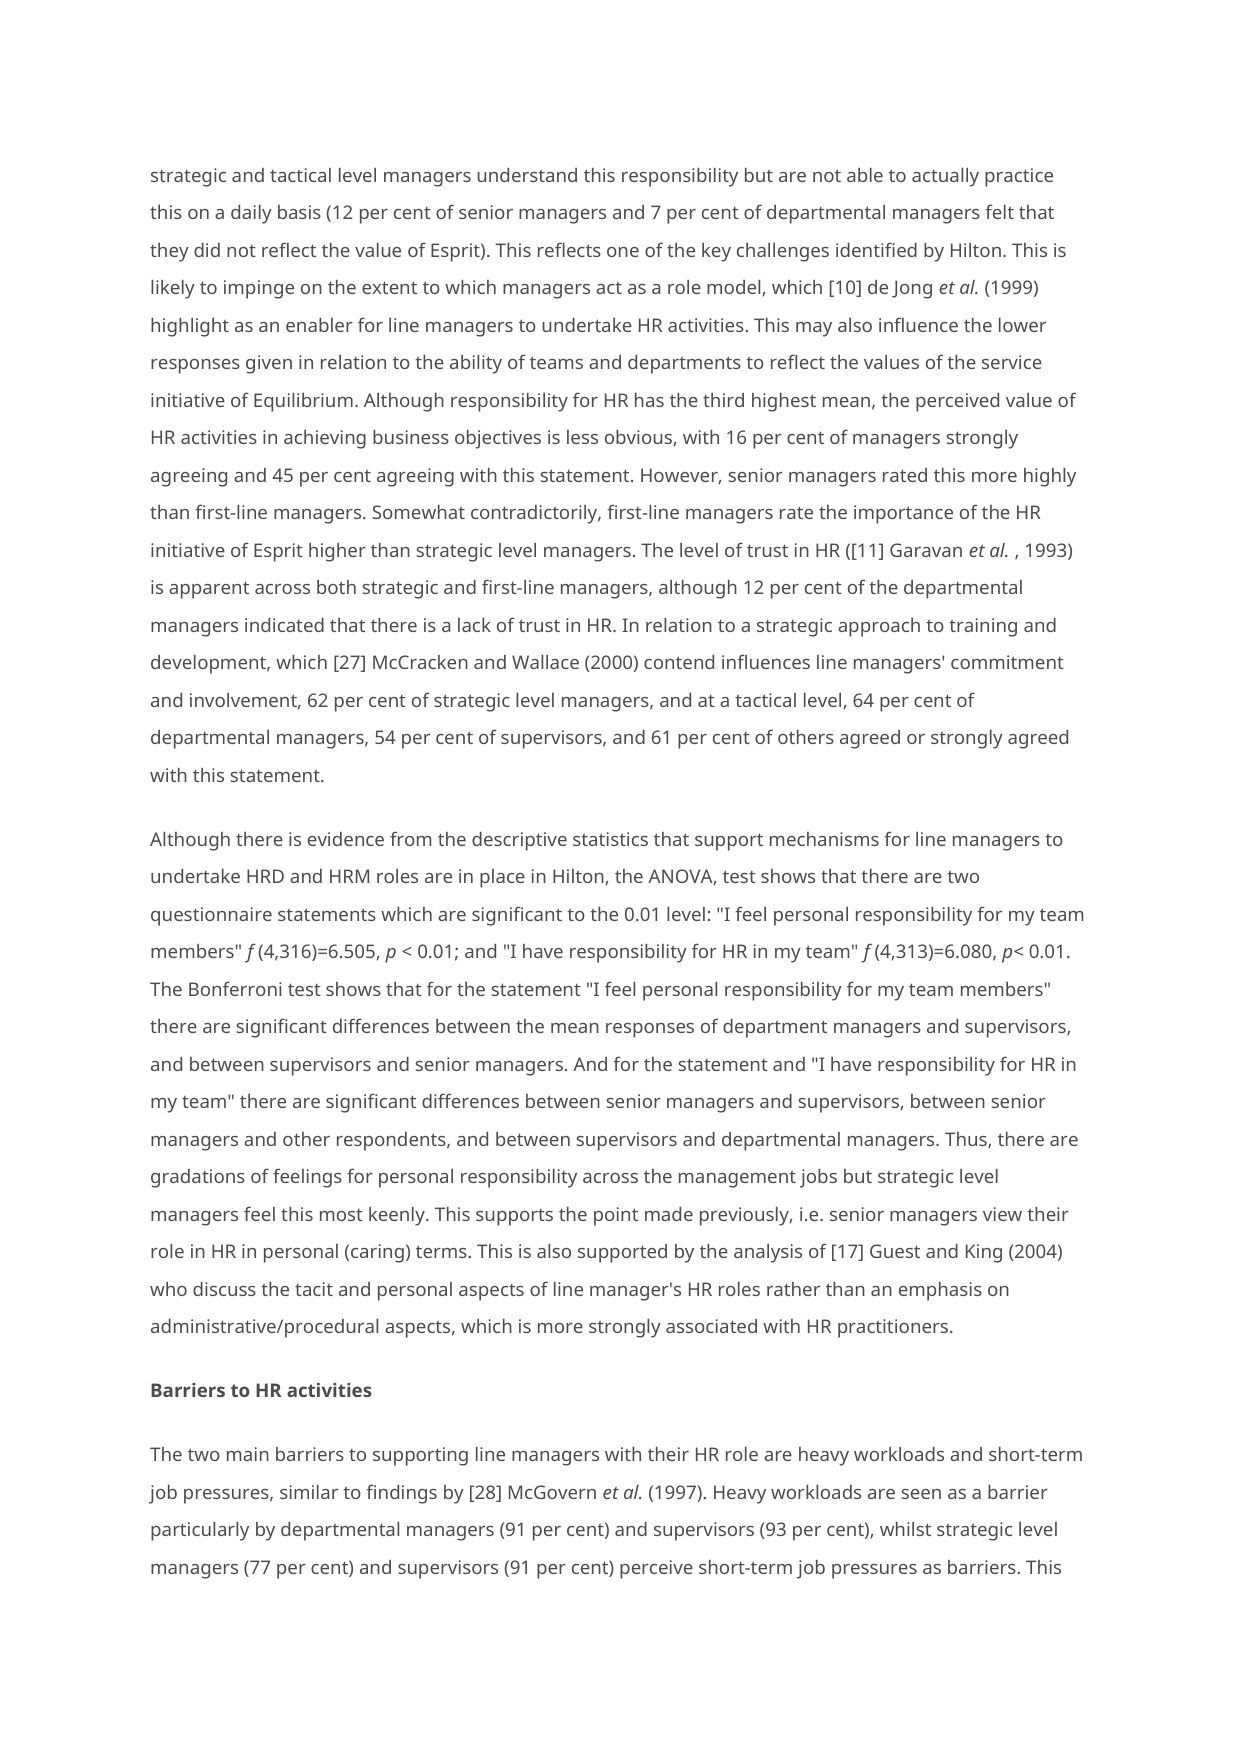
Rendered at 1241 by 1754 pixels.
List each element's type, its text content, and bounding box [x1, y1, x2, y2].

text Although there is evidence from the descriptive statistics that support mechanisms for line managers to undertake HRD and HRM roles are in place in Hilton, the ANOVA, test shows that there are two questionnaire statements which are significant to the 0.01 level: "I feel personal responsibility for my team members" f (4,316)=6.505, p < 0.01; and "I have responsibility for HR in my team" f (4,313)=6.080, p< 0.01. The Bonferroni test shows that for the statement "I feel personal responsibility for my team members" there are significant differences between the mean responses of department managers and supervisors, and between supervisors and senior managers. And for the statement and "I have responsibility for HR in my team" there are significant differences between senior managers and supervisors, between senior managers and other respondents, and between supervisors and departmental managers. Thus, there are gradations of feelings for personal responsibility across the management jobs but strategic level managers feel this most keenly. This supports the point made previously, i.e. senior managers view their role in HR in personal (caring) terms. This is also supported by the analysis of [17] Guest and King (2004) who discuss the tacit and personal aspects of line manager's HR roles rather than an emphasis on administrative/procedural aspects, which is more strongly associated with HR practitioners. [150, 814, 1090, 1339]
text strategic and tactical level managers understand this responsibility but are not able to actually practice this on a daily basis (12 per cent of senior managers and 7 per cent of departmental managers felt that they did not reflect the value of Esprit). This reflects one of the key challenges identified by Hilton. This is likely to impinge on the extent to which managers act as a role model, which [10] de Jong et al. (1999) highlight as an enabler for line managers to undertake HR activities. This may also influence the lower responses given in relation to the ability of teams and departments to reflect the values of the service initiative of Equilibrium. Although responsibility for HR has the third highest mean, the perceived value of HR activities in achieving business objectives is less obvious, with 16 per cent of managers strongly agreeing and 45 per cent agreeing with this statement. However, senior managers rated this more highly than first-line managers. Somewhat contradictorily, first-line managers rate the importance of the HR initiative of Esprit higher than strategic level managers. The level of trust in HR ([11] Garavan et al. , 1993) is apparent across both strategic and first-line managers, although 12 per cent of the departmental managers indicated that there is a lack of trust in HR. In relation to a strategic approach to training and development, which [27] McCracken and Wallace (2000) contend influences line managers' commitment and involvement, 62 per cent of strategic level managers, and at a tactical level, 64 per cent of departmental managers, 54 per cent of supervisors, and 61 per cent of others agreed or strongly agreed with this statement. [150, 150, 1090, 787]
text Barriers to HR activities [150, 1366, 1090, 1403]
text The two main barriers to supporting line managers with their HR role are heavy workloads and short-term job pressures, similar to findings by [28] McGovern et al. (1997). Heavy workloads are seen as a barrier particularly by departmental managers (91 per cent) and supervisors (93 per cent), whilst strategic level managers (77 per cent) and supervisors (91 per cent) perceive short-term job pressures as barriers. This [150, 1430, 1090, 1580]
